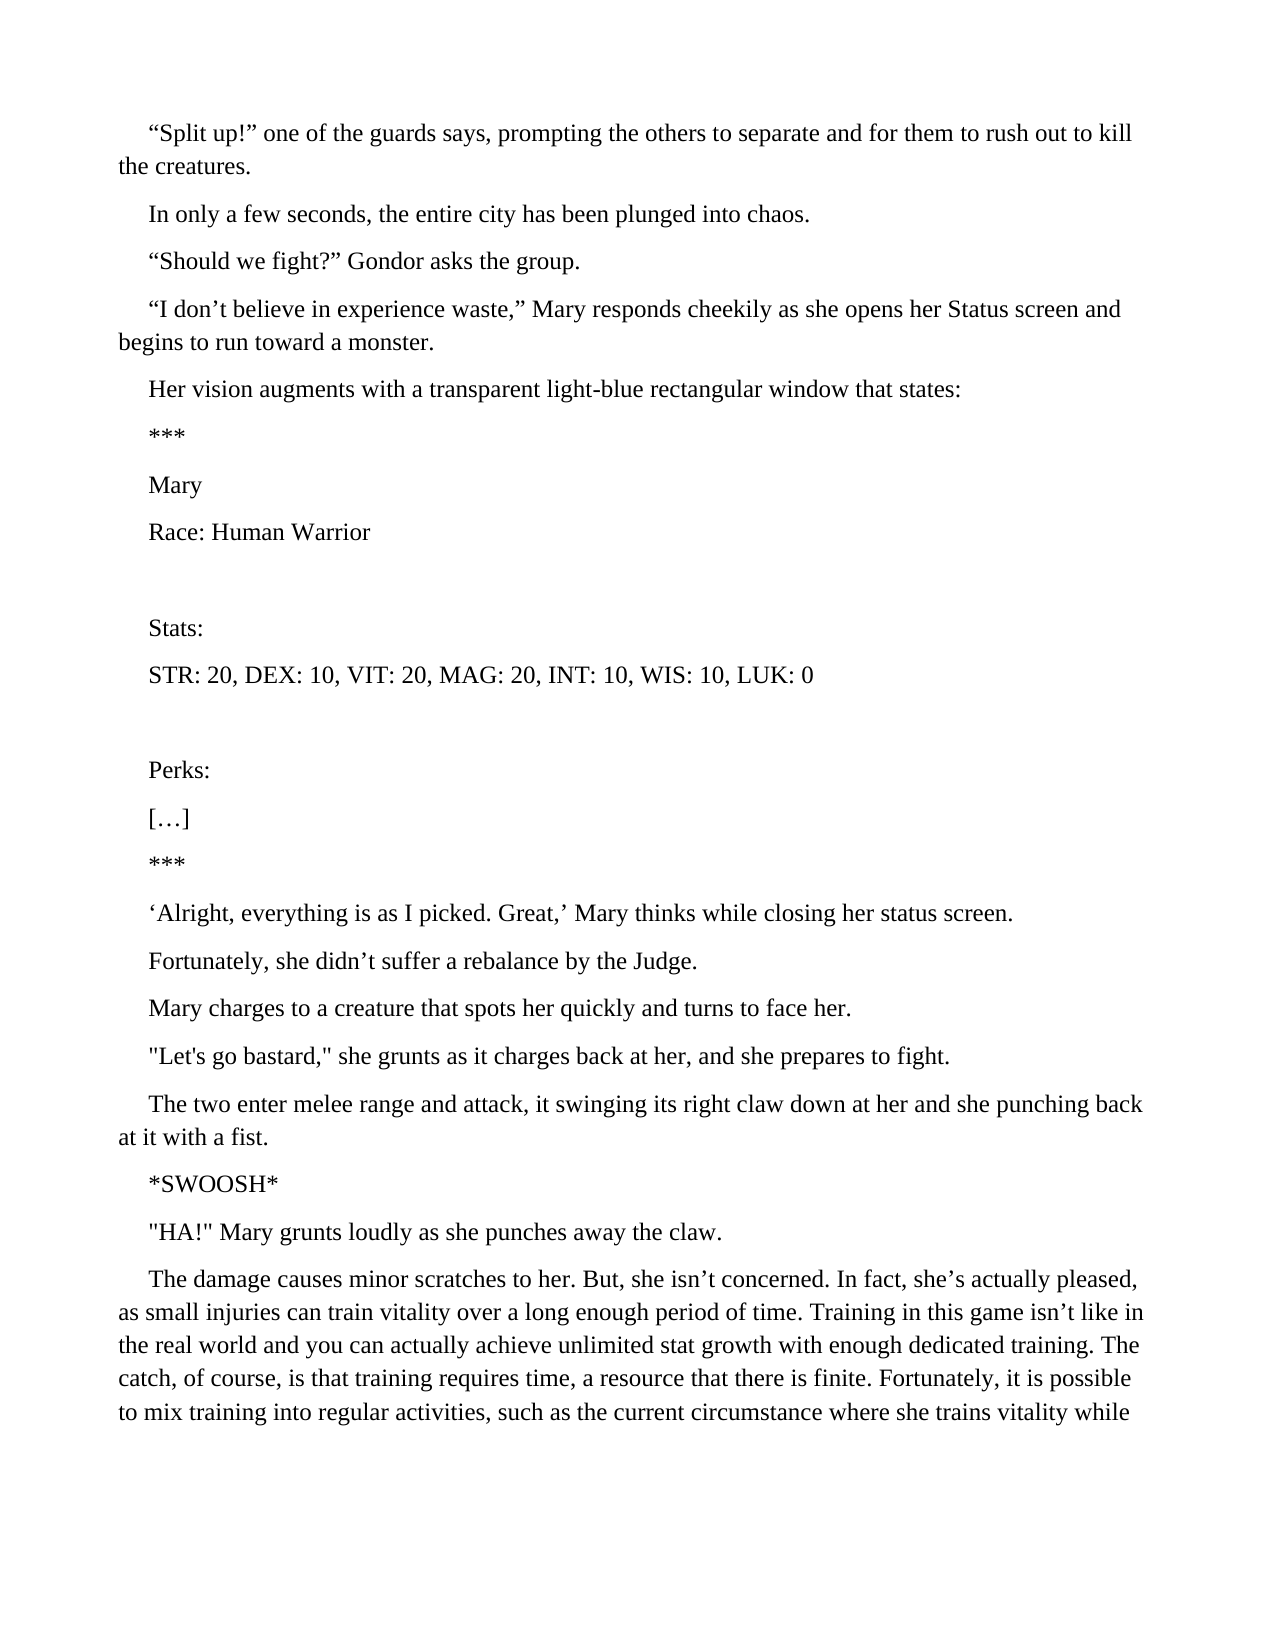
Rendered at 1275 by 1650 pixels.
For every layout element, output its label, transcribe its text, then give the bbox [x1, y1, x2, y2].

text “Split up!” one of the guards says, prompting the others to separate and for them to rush out to kill the creatures. [118, 118, 1157, 180]
text *SWOOSH* [118, 1169, 1157, 1198]
text The damage causes minor scratches to her. But, she isn’t concerned. In fact, she’s actually pleased, as small injuries can train vitality over a long enough period of time. Training in this game isn’t like in the real world and you can actually achieve unlimited stat growth with enough dedicated training. The catch, of course, is that training requires time, a resource that there is finite. Fortunately, it is possible to mix training into regular activities, such as the current circumstance where she trains vitality while [118, 1264, 1157, 1425]
text Perks: [118, 755, 1157, 784]
text Race: Human Warrior [118, 517, 1157, 546]
text […] [118, 803, 1157, 832]
text *** [118, 422, 1157, 451]
text Fortunately, she didn’t suffer a rebalance by the Judge. [118, 946, 1157, 974]
text Mary [118, 470, 1157, 498]
text "Let's go bastard," she grunts as it charges back at her, and she prepares to fight. [118, 1041, 1157, 1070]
text Mary charges to a creature that spots her quickly and turns to face her. [118, 993, 1157, 1022]
text ‘Alright, everything is as I picked. Great,’ Mary thinks while closing her status screen. [118, 898, 1157, 927]
text “I don’t believe in experience waste,” Mary responds cheekily as she opens her Status screen and begins to run toward a monster. [118, 294, 1157, 356]
text STR: 20, DEX: 10, VIT: 20, MAG: 20, INT: 10, WIS: 10, LUK: 0 [118, 660, 1157, 689]
text Stats: [118, 613, 1157, 641]
text The two enter melee range and attack, it swinging its right claw down at her and she punching back at it with a fist. [118, 1089, 1157, 1150]
text “Should we fight?” Gondor asks the group. [118, 246, 1157, 275]
text In only a few seconds, the entire city has been plunged into chaos. [118, 199, 1157, 227]
text Her vision augments with a transparent light-blue rectangular window that states: [118, 374, 1157, 403]
text *** [118, 851, 1157, 879]
text "HA!" Mary grunts loudly as she punches away the claw. [118, 1217, 1157, 1246]
